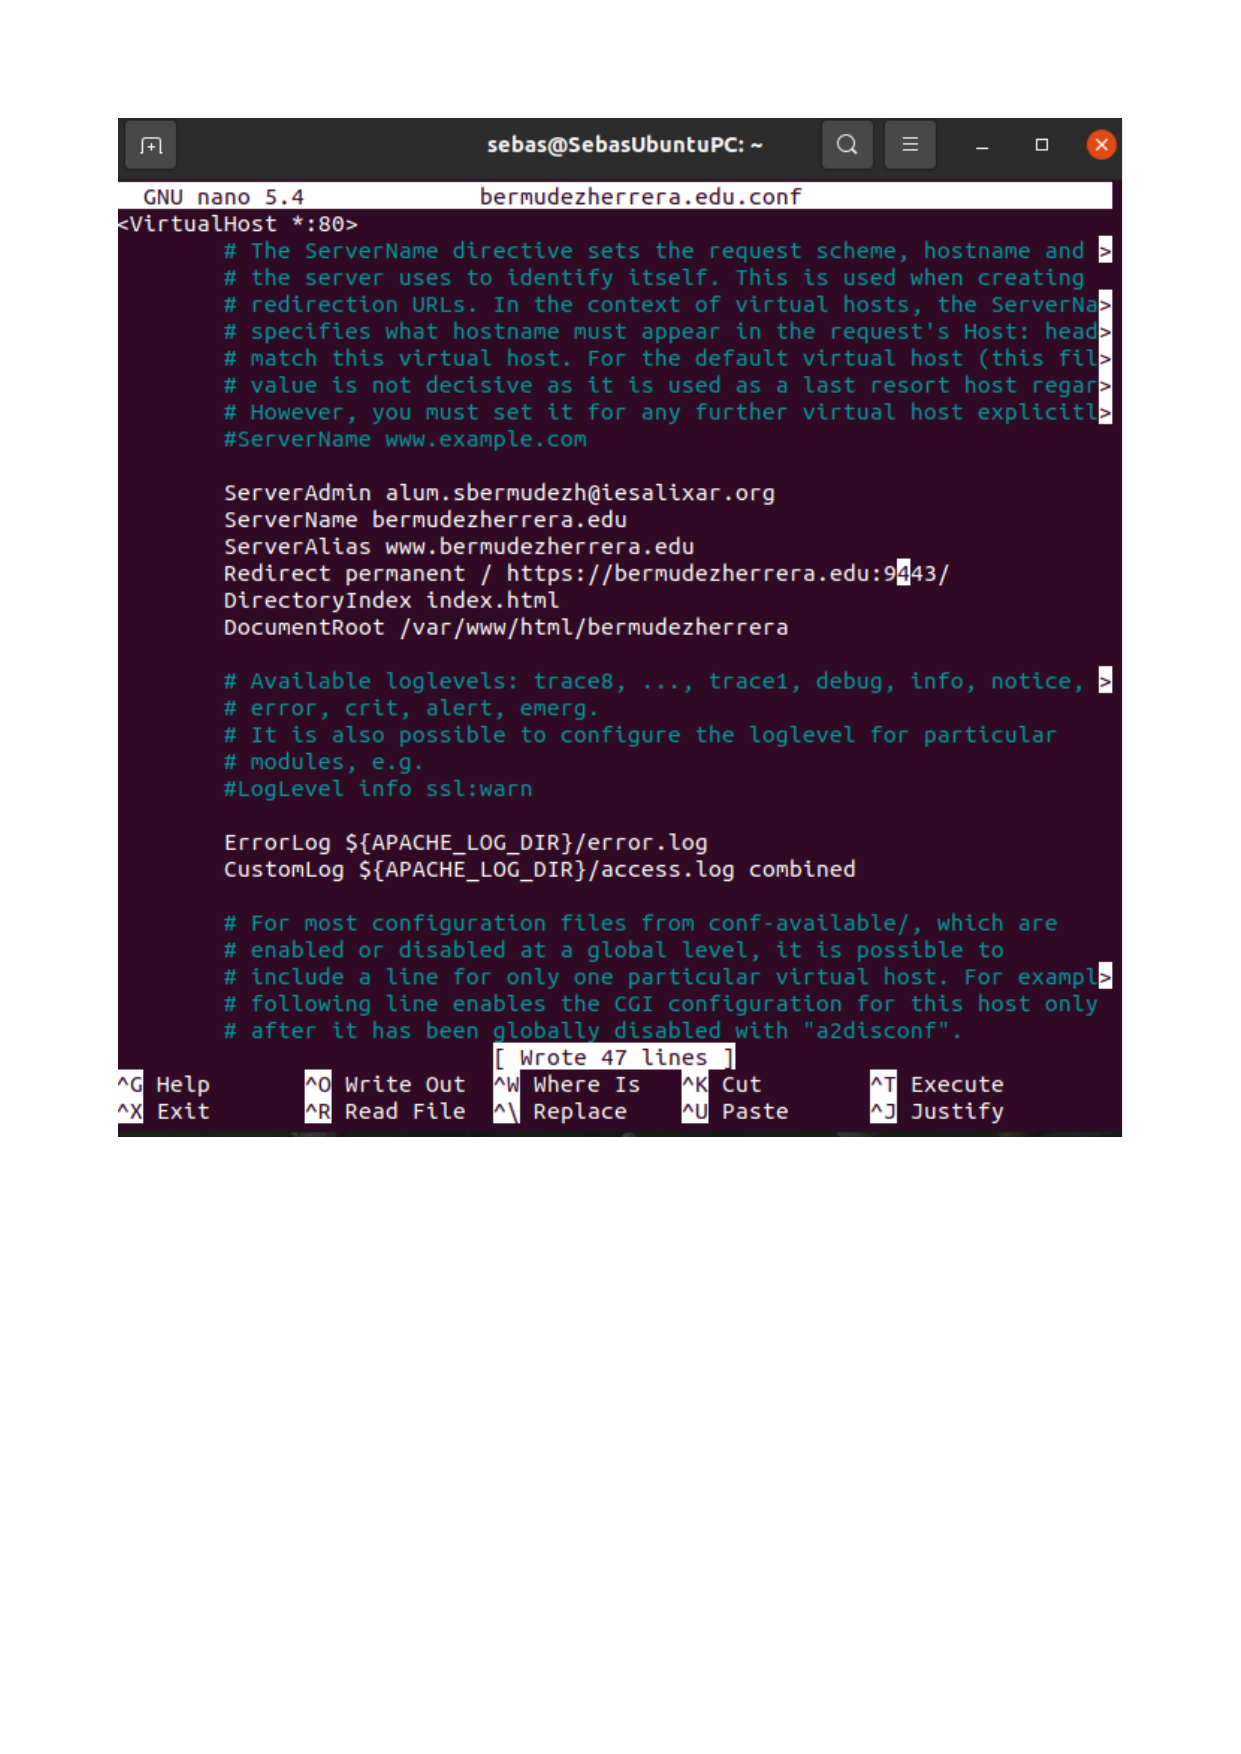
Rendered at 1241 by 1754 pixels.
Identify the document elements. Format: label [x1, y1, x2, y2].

picture [118, 118, 1123, 1137]
